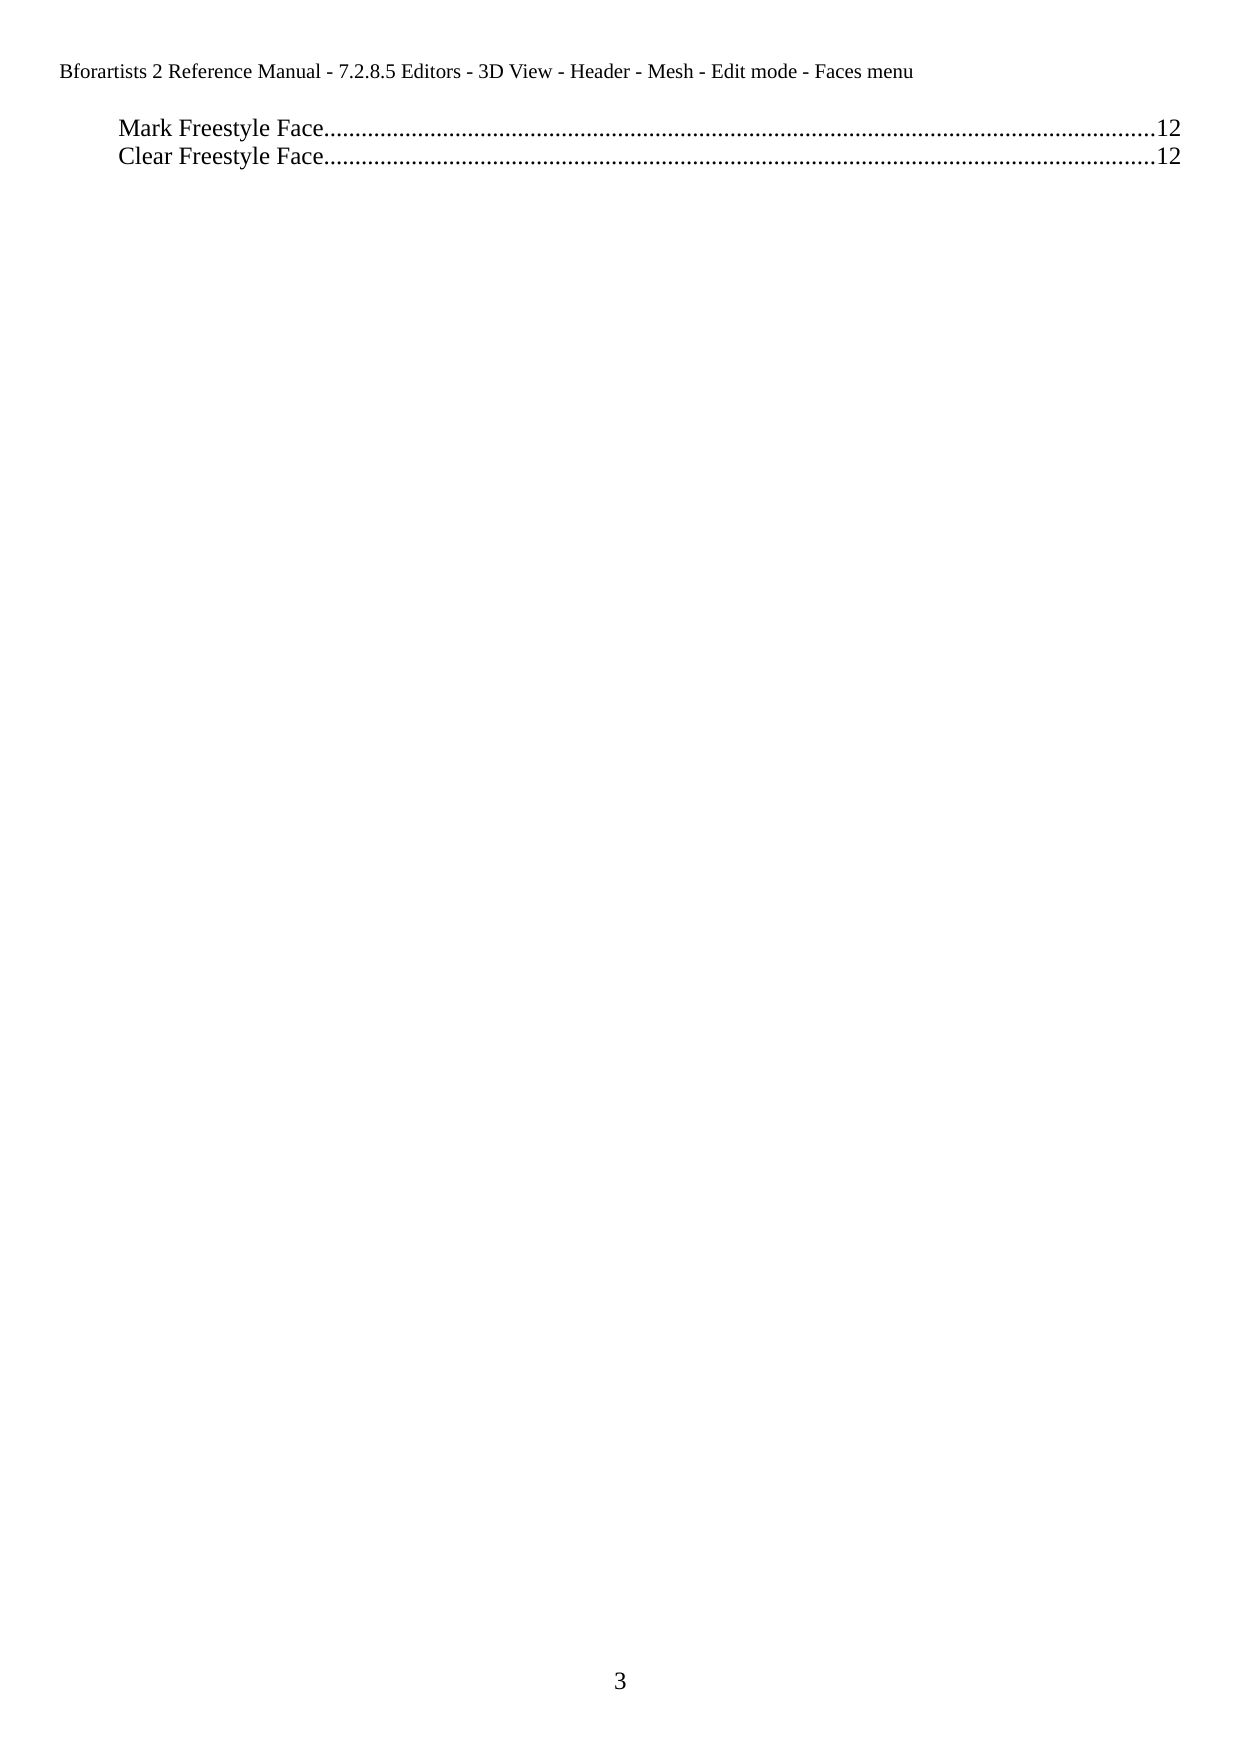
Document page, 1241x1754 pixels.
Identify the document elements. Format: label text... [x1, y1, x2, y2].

text Mark Freestyle Face 12 [118, 113, 1181, 141]
text Clear Freestyle Face 12 [118, 141, 1181, 170]
